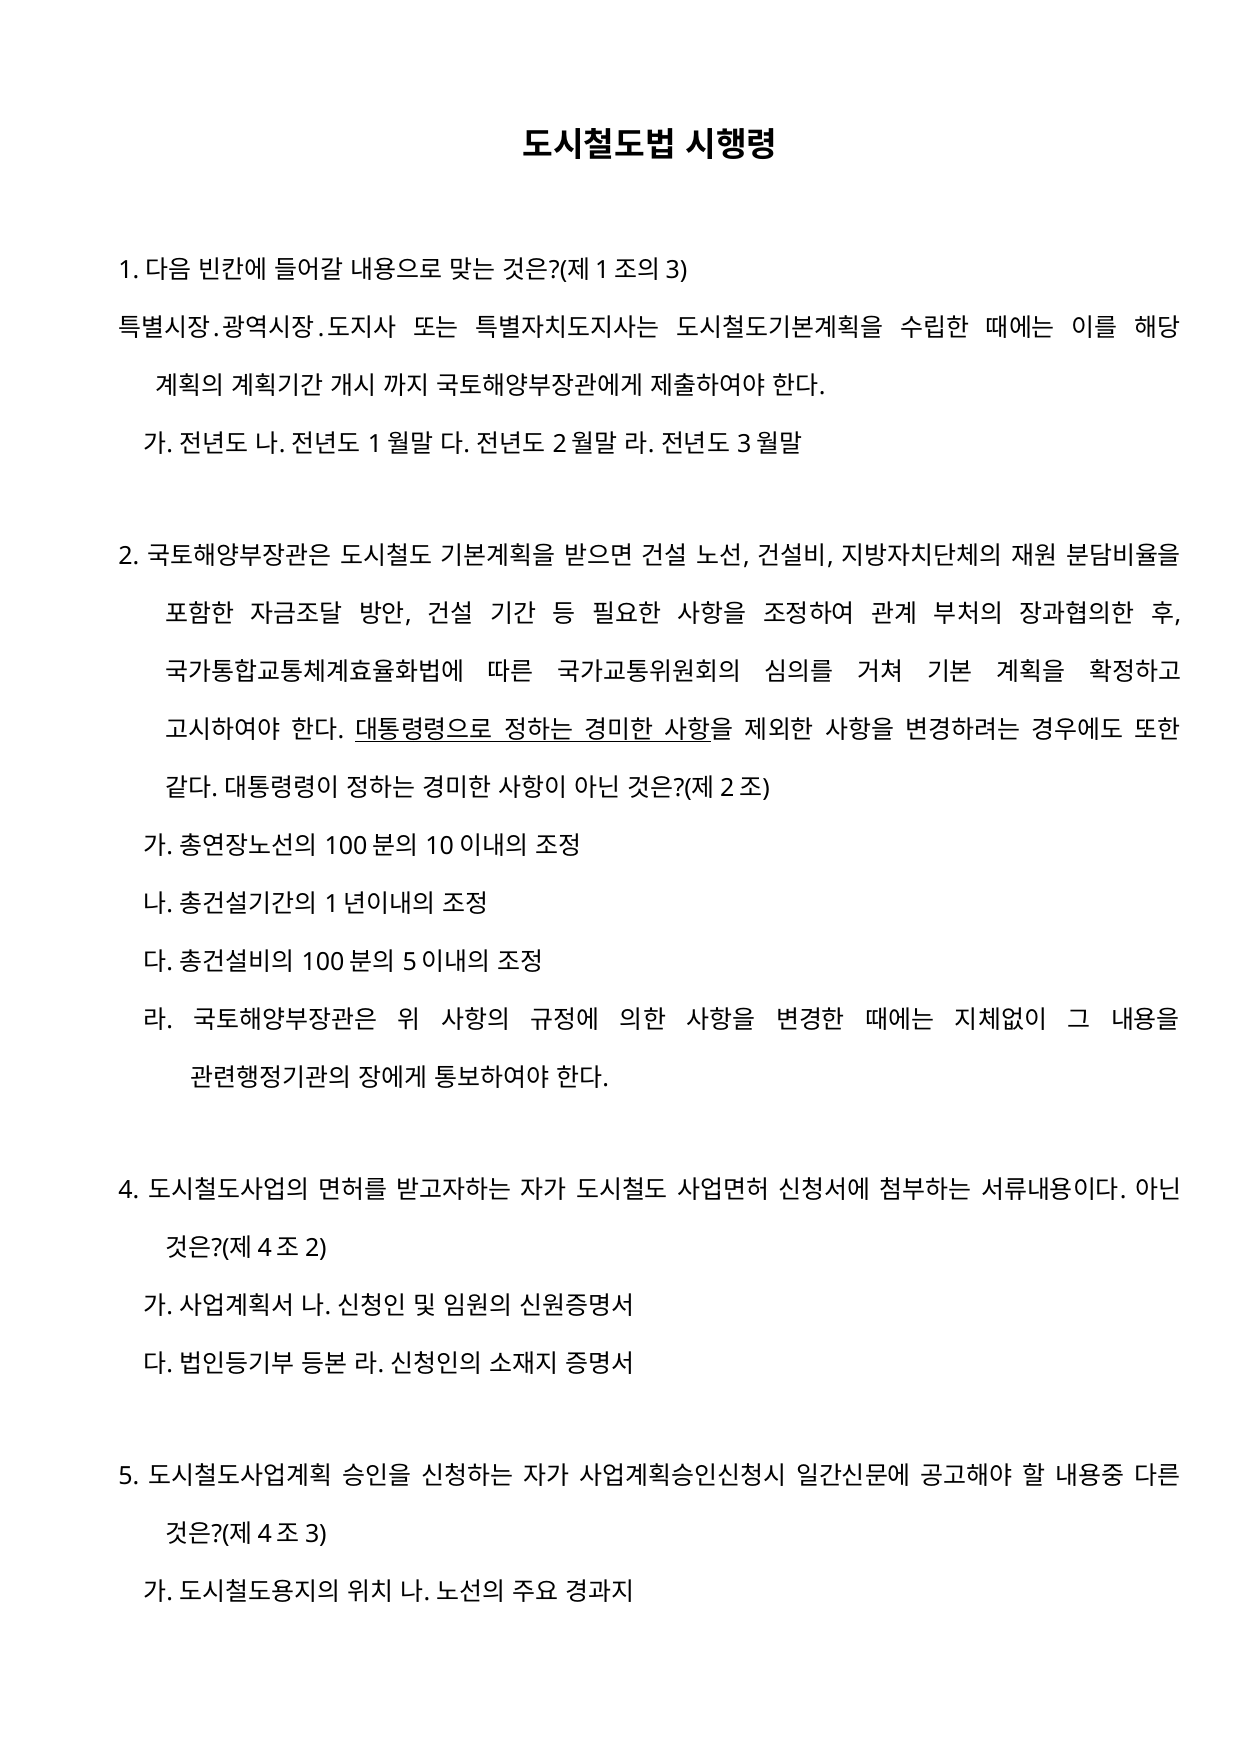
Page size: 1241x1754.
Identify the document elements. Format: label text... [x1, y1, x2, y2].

text 가. 도시철도용지의 위치 나. 노선의 주요 경과지 [143, 1571, 1181, 1608]
text 4. 도시철도사업의 면허를 받고자하는 자가 도시철도 사업면허 신청서에 첨부하는 서류내용이다. 아닌 것은?(제4조2) [118, 1169, 1181, 1264]
text 도시철도법 시행령 [118, 118, 1181, 166]
text 라. 국토해양부장관은 위 사항의 규정에 의한 사항을 변경한 때에는 지체없이 그 내용을 관련행정기관의 장에게 통보하여야 한다. [143, 999, 1181, 1093]
text 1. 다음 빈칸에 들어갈 내용으로 맞는 것은?(제1조의3) [118, 250, 1181, 286]
text 5. 도시철도사업계획 승인을 신청하는 자가 사업계획승인신청시 일간신문에 공고해야 할 내용중 다른 것은?(제4조3) [118, 1456, 1181, 1550]
text 가. 총연장노선의 100분의 10이내의 조정 [143, 825, 1181, 862]
text 특별시장․광역시장․도지사 또는 특별자치도지사는 도시철도기본계획을 수립한 때에는 이를 해당 계획의 계획기간 개시 까지 국토해양부장관에게 제출하여야 한다. [118, 308, 1181, 402]
text 다. 총건설비의 100분의 5이내의 조정 [143, 941, 1181, 977]
text 가. 사업계획서 나. 신청인 및 임원의 신원증명서 [143, 1285, 1181, 1322]
text 다. 법인등기부 등본 라. 신청인의 소재지 증명서 [143, 1343, 1181, 1379]
text 가. 전년도 나. 전년도 1월말 다. 전년도 2월말 라. 전년도 3월말 [143, 423, 1181, 460]
text 2. 국토해양부장관은 도시철도 기본계획을 받으면 건설 노선, 건설비, 지방자치단체의 재원 분담비율을 포함한 자금조달 방안, 건설 기간 등 필요한 사항을 조정하여 관계 부처의 장과협의한 후, 국가통합교통체계효율화법에 따른 국가교통위원회의 심의를 거쳐 기본 계획을 확정하고 고시하여야 한다. 대통령령으로 정하는 경미한 사항을 제외한 사항을 변경하려는 경우에도 또한 같다. 대통령령이 정하는 경미한 사항이 아닌 것은?(제2조) [118, 536, 1181, 804]
text 나. 총건설기간의 1년이내의 조정 [143, 883, 1181, 919]
